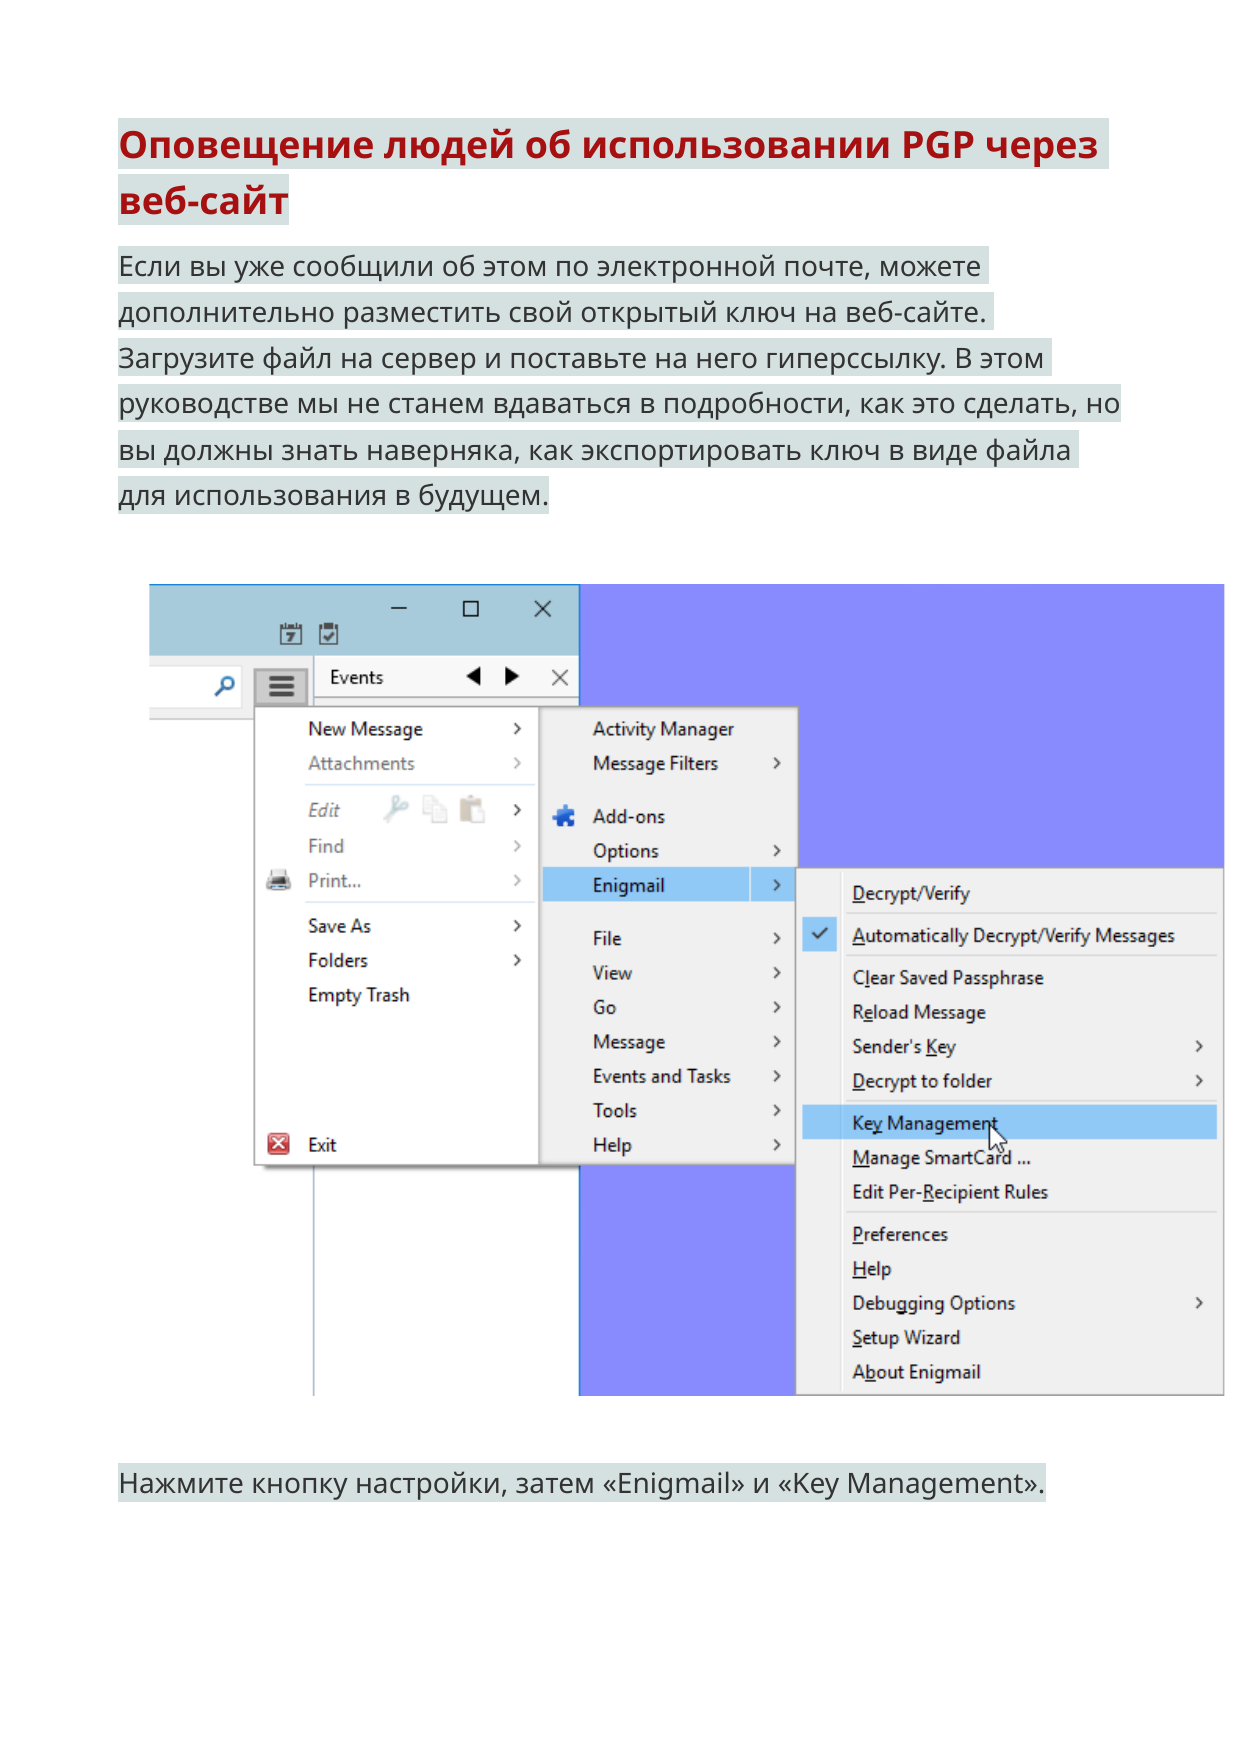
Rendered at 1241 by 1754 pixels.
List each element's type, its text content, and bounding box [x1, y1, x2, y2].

picture [149, 584, 1225, 1396]
text Нажмите кнопку настройки, затем «Enigmail» и «Key Management». [118, 1463, 1122, 1502]
text Если вы уже сообщили об этом по электронной почте, можете дополнительно разместить свой открытый ключ на веб-сайте. Загрузите файл на сервер и поставьте на него гиперссылку. В этом руководстве мы не станем вдаваться в подробности, как это сделать, но вы должны знать наверняка, как экспортировать ключ в виде файла для использования в будущем. [118, 246, 1122, 514]
subtitle Оповещение людей об использовании PGP через веб-сайт [118, 118, 1122, 225]
